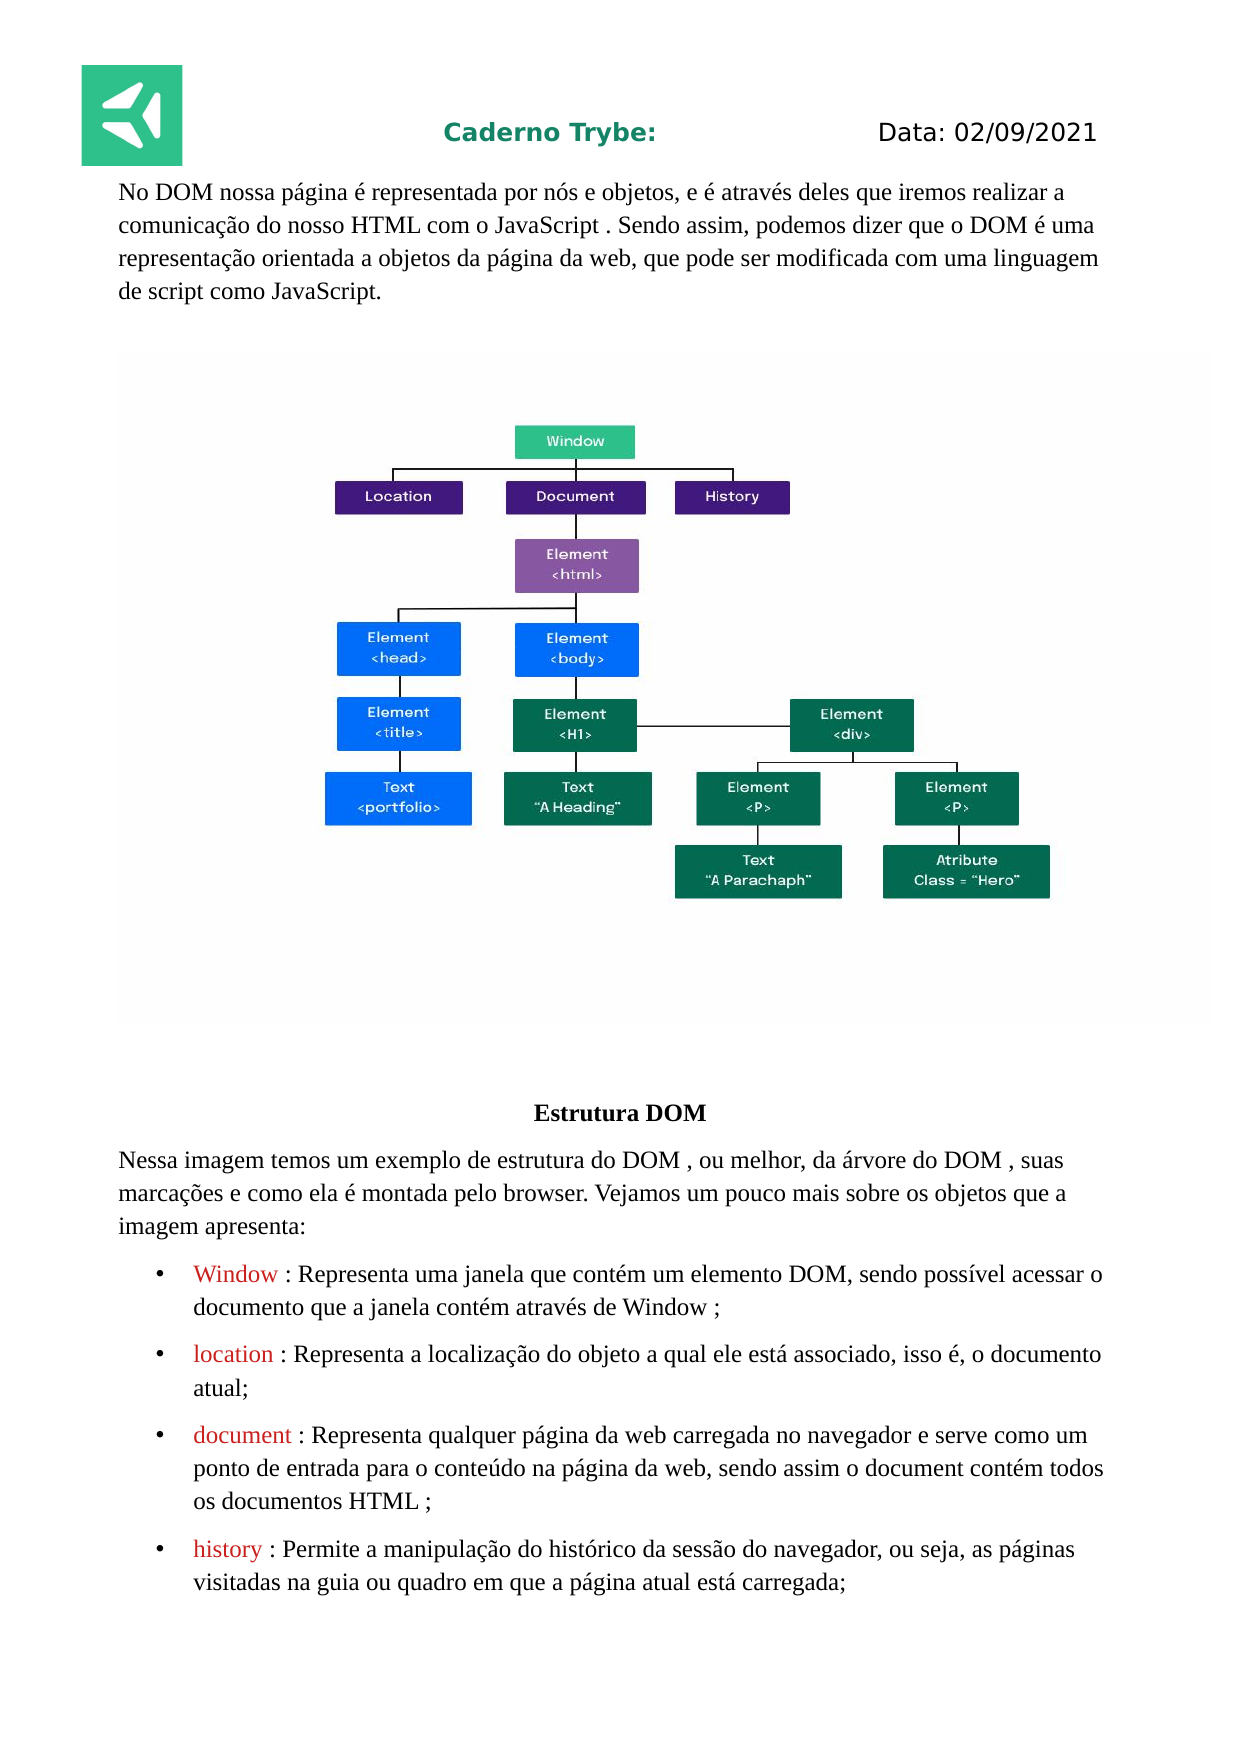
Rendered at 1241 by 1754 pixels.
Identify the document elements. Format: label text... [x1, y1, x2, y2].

list document : Representa qualquer página da web carregada no navegador e serve como um ponto de entrada para o conteúdo na página da web, sendo assim o document contém todos os documentos HTML ; [156, 1420, 1122, 1515]
picture [81, 65, 183, 166]
picture [118, 352, 1213, 1025]
text No DOM nossa página é representada por nós e objetos, e é através deles que iremos realizar a comunicação do nosso HTML com o JavaScript . Sendo assim, podemos dizer que o DOM é uma representação orientada a objetos da página da web, que pode ser modificada com uma linguagem de script como JavaScript. [118, 177, 1122, 305]
list history : Permite a manipulação do histórico da sessão do navegador, ou seja, as páginas visitadas na guia ou quadro em que a página atual está carregada; [156, 1534, 1122, 1596]
text Nessa imagem temos um exemplo de estrutura do DOM , ou melhor, da árvore do DOM , suas marcações e como ela é montada pelo browser. Vejamos um pouco mais sobre os objetos que a imagem apresenta: [118, 1145, 1122, 1240]
text Estrutura DOM [118, 1098, 1122, 1126]
list location : Representa a localização do objeto a qual ele está associado, isso é, o documento atual; [156, 1339, 1122, 1401]
list Window : Representa uma janela que contém um elemento DOM, sendo possível acessar o documento que a janela contém através de Window ; [156, 1259, 1122, 1321]
